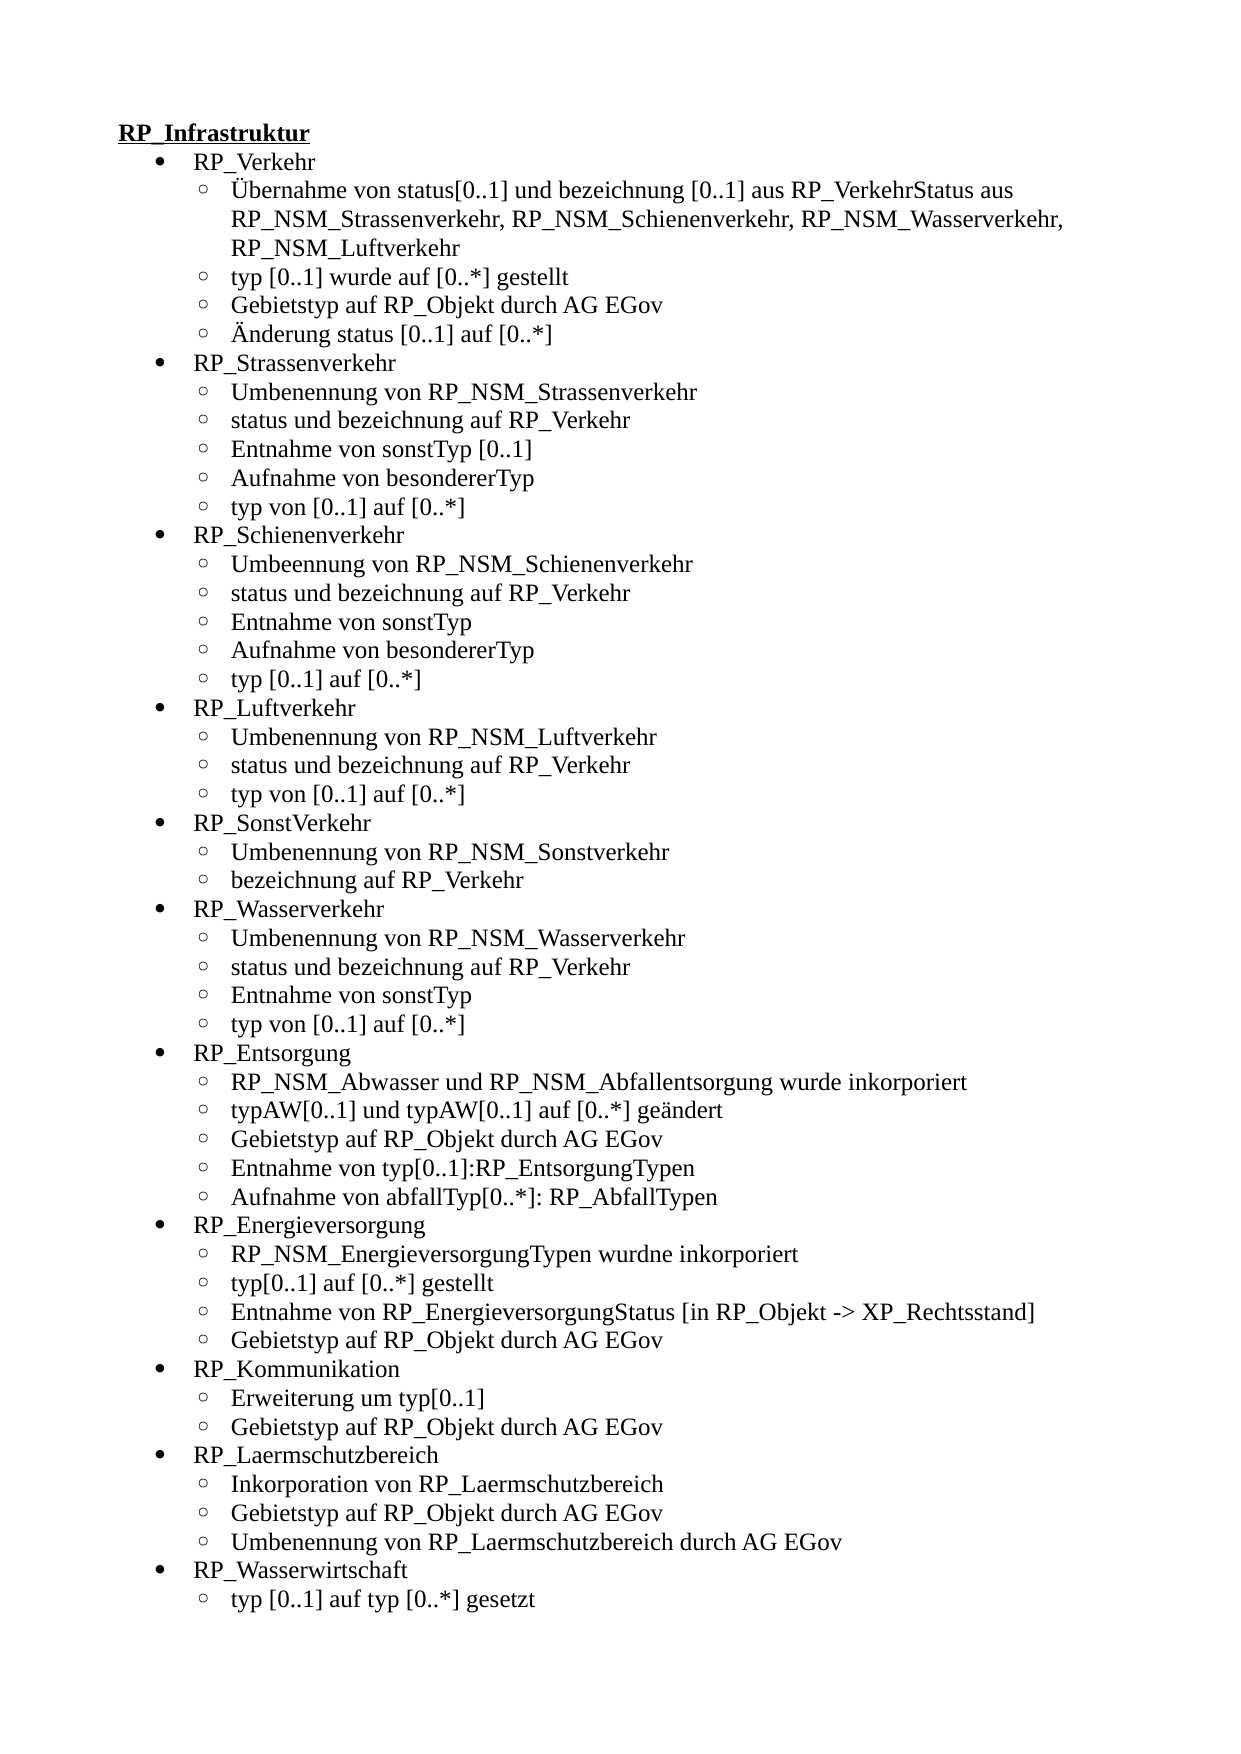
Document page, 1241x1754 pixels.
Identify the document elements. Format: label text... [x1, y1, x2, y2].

list Gebietstyp auf RP_Objekt durch AG EGov [193, 291, 1122, 319]
list Gebietstyp auf RP_Objekt durch AG EGov [193, 1326, 1122, 1354]
list status und bezeichnung auf RP_Verkehr [193, 578, 1122, 607]
list typ [0..1] wurde auf [0..*] gestellt [193, 262, 1122, 291]
list Entnahme von sonstTyp [0..1] [193, 434, 1122, 463]
list Übernahme von status[0..1] und bezeichnung [0..1] aus RP_VerkehrStatus aus RP_NSM_Strassenverkehr, RP_NSM_Schienenverkehr, RP_NSM_Wasserverkehr, RP_NSM_Luftverkehr [193, 176, 1122, 262]
list RP_Luftverkehr [156, 693, 1122, 722]
list Gebietstyp auf RP_Objekt durch AG EGov [193, 1412, 1122, 1441]
list status und bezeichnung auf RP_Verkehr [193, 952, 1122, 981]
list typAW[0..1] und typAW[0..1] auf [0..*] geändert [193, 1096, 1122, 1124]
list typ von [0..1] auf [0..*] [193, 1009, 1122, 1038]
list Entnahme von RP_EnergieversorgungStatus [in RP_Objekt -> XP_Rechtsstand] [193, 1297, 1122, 1326]
list Inkorporation von RP_Laermschutzbereich [193, 1469, 1122, 1498]
list RP_Energieversorgung [156, 1211, 1122, 1239]
text RP_Infrastruktur [118, 118, 1122, 147]
list Entnahme von sonstTyp [193, 981, 1122, 1009]
list Umbenennung von RP_NSM_Wasserverkehr [193, 923, 1122, 952]
list RP_Schienenverkehr [156, 521, 1122, 549]
list Entnahme von typ[0..1]:RP_EntsorgungTypen [193, 1153, 1122, 1182]
list typ von [0..1] auf [0..*] [193, 492, 1122, 521]
list typ von [0..1] auf [0..*] [193, 779, 1122, 808]
list Aufnahme von abfallTyp[0..*]: RP_AbfallTypen [193, 1182, 1122, 1211]
list RP_Strassenverkehr [156, 348, 1122, 377]
list RP_SonstVerkehr [156, 808, 1122, 837]
list RP_Wasserverkehr [156, 894, 1122, 923]
list Umbenennung von RP_Laermschutzbereich durch AG EGov [193, 1527, 1122, 1556]
list status und bezeichnung auf RP_Verkehr [193, 751, 1122, 779]
list status und bezeichnung auf RP_Verkehr [193, 406, 1122, 434]
list Aufnahme von besondererTyp [193, 636, 1122, 664]
list RP_Wasserwirtschaft [156, 1556, 1122, 1584]
list Umbeennung von RP_NSM_Schienenverkehr [193, 549, 1122, 578]
list Änderung status [0..1] auf [0..*] [193, 319, 1122, 348]
list Umbenennung von RP_NSM_Luftverkehr [193, 722, 1122, 751]
list RP_Entsorgung [156, 1038, 1122, 1067]
list Gebietstyp auf RP_Objekt durch AG EGov [193, 1498, 1122, 1527]
list bezeichnung auf RP_Verkehr [193, 866, 1122, 894]
list Entnahme von sonstTyp [193, 607, 1122, 636]
list typ [0..1] auf [0..*] [193, 664, 1122, 693]
list Umbenennung von RP_NSM_Strassenverkehr [193, 377, 1122, 406]
list Erweiterung um typ[0..1] [193, 1383, 1122, 1412]
list RP_Kommunikation [156, 1354, 1122, 1383]
list RP_NSM_EnergieversorgungTypen wurdne inkorporiert [193, 1239, 1122, 1268]
list Umbenennung von RP_NSM_Sonstverkehr [193, 837, 1122, 866]
list Gebietstyp auf RP_Objekt durch AG EGov [193, 1124, 1122, 1153]
list RP_Laermschutzbereich [156, 1441, 1122, 1469]
list typ [0..1] auf typ [0..*] gesetzt [193, 1584, 1122, 1613]
list RP_NSM_Abwasser und RP_NSM_Abfallentsorgung wurde inkorporiert [193, 1067, 1122, 1096]
list Aufnahme von besondererTyp [193, 463, 1122, 492]
list RP_Verkehr [156, 147, 1122, 176]
list typ[0..1] auf [0..*] gestellt [193, 1268, 1122, 1297]
